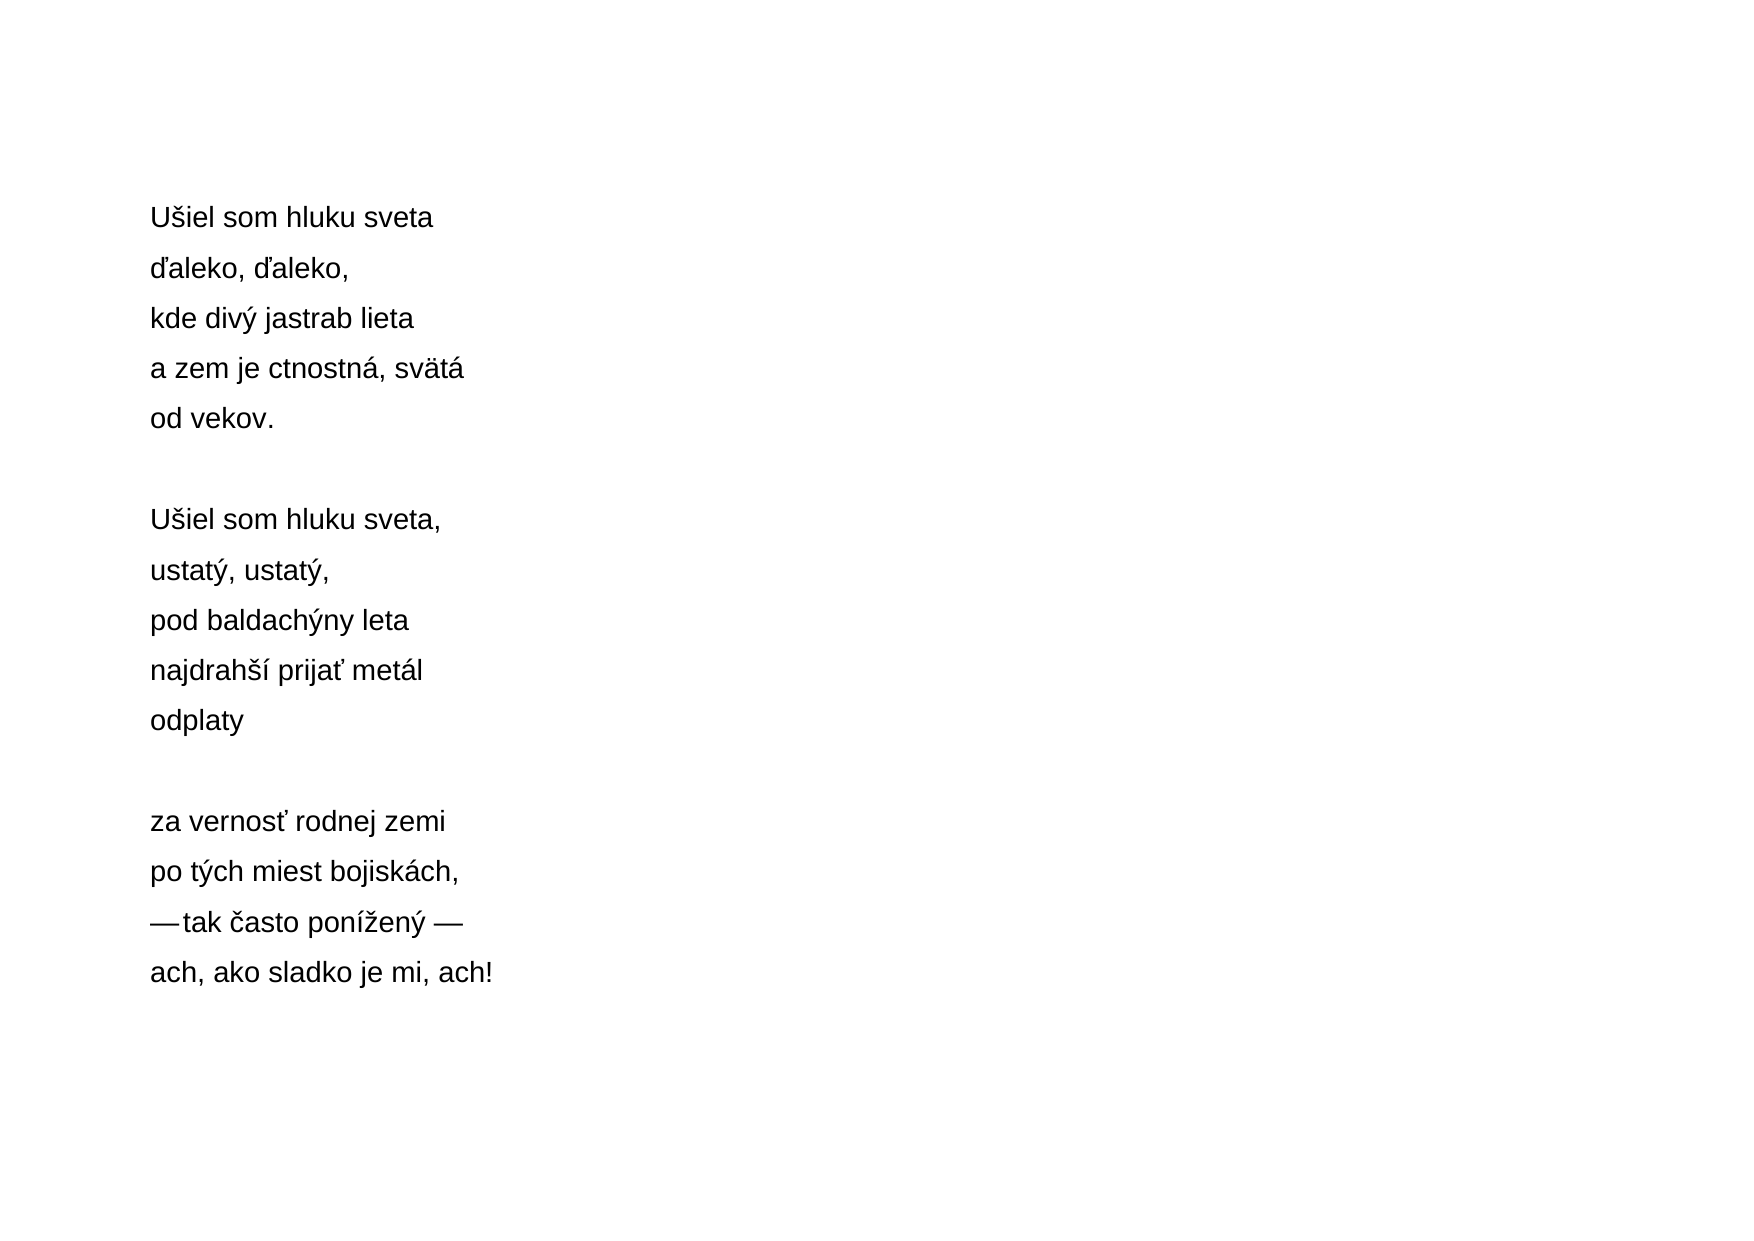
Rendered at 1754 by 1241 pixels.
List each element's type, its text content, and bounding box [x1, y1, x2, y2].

text za vernosť rodnej zemi [150, 804, 1243, 838]
text — tak často ponížený — [150, 905, 1243, 938]
text ach, ako sladko je mi, ach! [150, 955, 1243, 988]
text po tých miest bojiskách, [150, 854, 1243, 888]
text kde divý jastrab lieta [150, 301, 1243, 334]
text ďaleko, ďaleko, [150, 251, 1243, 284]
text najdrahší prijať metál [150, 653, 1243, 687]
text od vekov. [150, 402, 1243, 435]
text Ušiel som hluku sveta [150, 200, 1243, 234]
text pod baldachýny leta [150, 603, 1243, 636]
text ustatý, ustatý, [150, 552, 1243, 586]
text odplaty [150, 703, 1243, 737]
text a zem je ctnostná, svätá [150, 351, 1243, 385]
text Ušiel som hluku sveta, [150, 502, 1243, 536]
